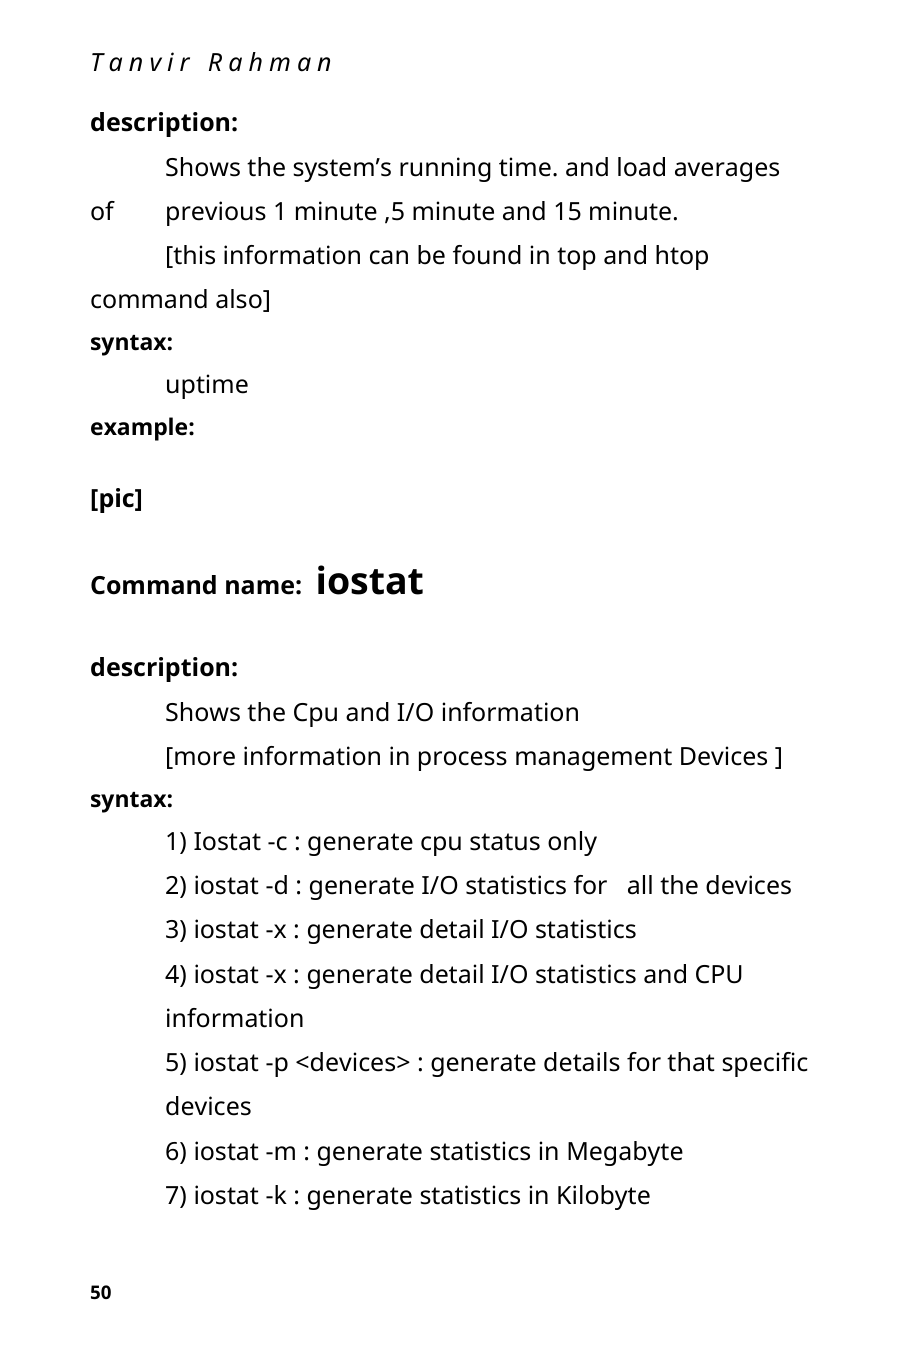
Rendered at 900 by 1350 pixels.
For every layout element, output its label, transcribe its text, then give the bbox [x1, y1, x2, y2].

text [pic] [90, 481, 810, 515]
text uptime [90, 367, 810, 401]
text syntax: [90, 783, 810, 814]
text description: [90, 105, 810, 139]
text example: [90, 411, 810, 442]
text syntax: [90, 326, 810, 358]
text 5) iostat -p <devices> : generate details for that specific devices [90, 1045, 810, 1123]
text 3) iostat -x : generate detail I/O statistics [90, 912, 810, 946]
text 1) Iostat -c : generate cpu status only [90, 823, 810, 857]
text 4) iostat -x : generate detail I/O statistics and CPU information [90, 956, 810, 1034]
text Shows the Cpu and I/O information [90, 694, 810, 728]
text 6) iostat -m : generate statistics in Megabyte [90, 1133, 810, 1167]
text Shows the system’s running time. and load averages of previous 1 minute ,5 minute and 15 minute. [90, 149, 810, 228]
text [more information in process management Devices ] [90, 738, 810, 773]
text 2) iostat -d : generate I/O statistics for all the devices [90, 868, 810, 902]
text [this information can be found in top and htop command also] [90, 238, 810, 316]
text Command name: iostat [90, 554, 810, 606]
text description: [90, 650, 810, 684]
text 7) iostat -k : generate statistics in Kilobyte [90, 1178, 810, 1212]
